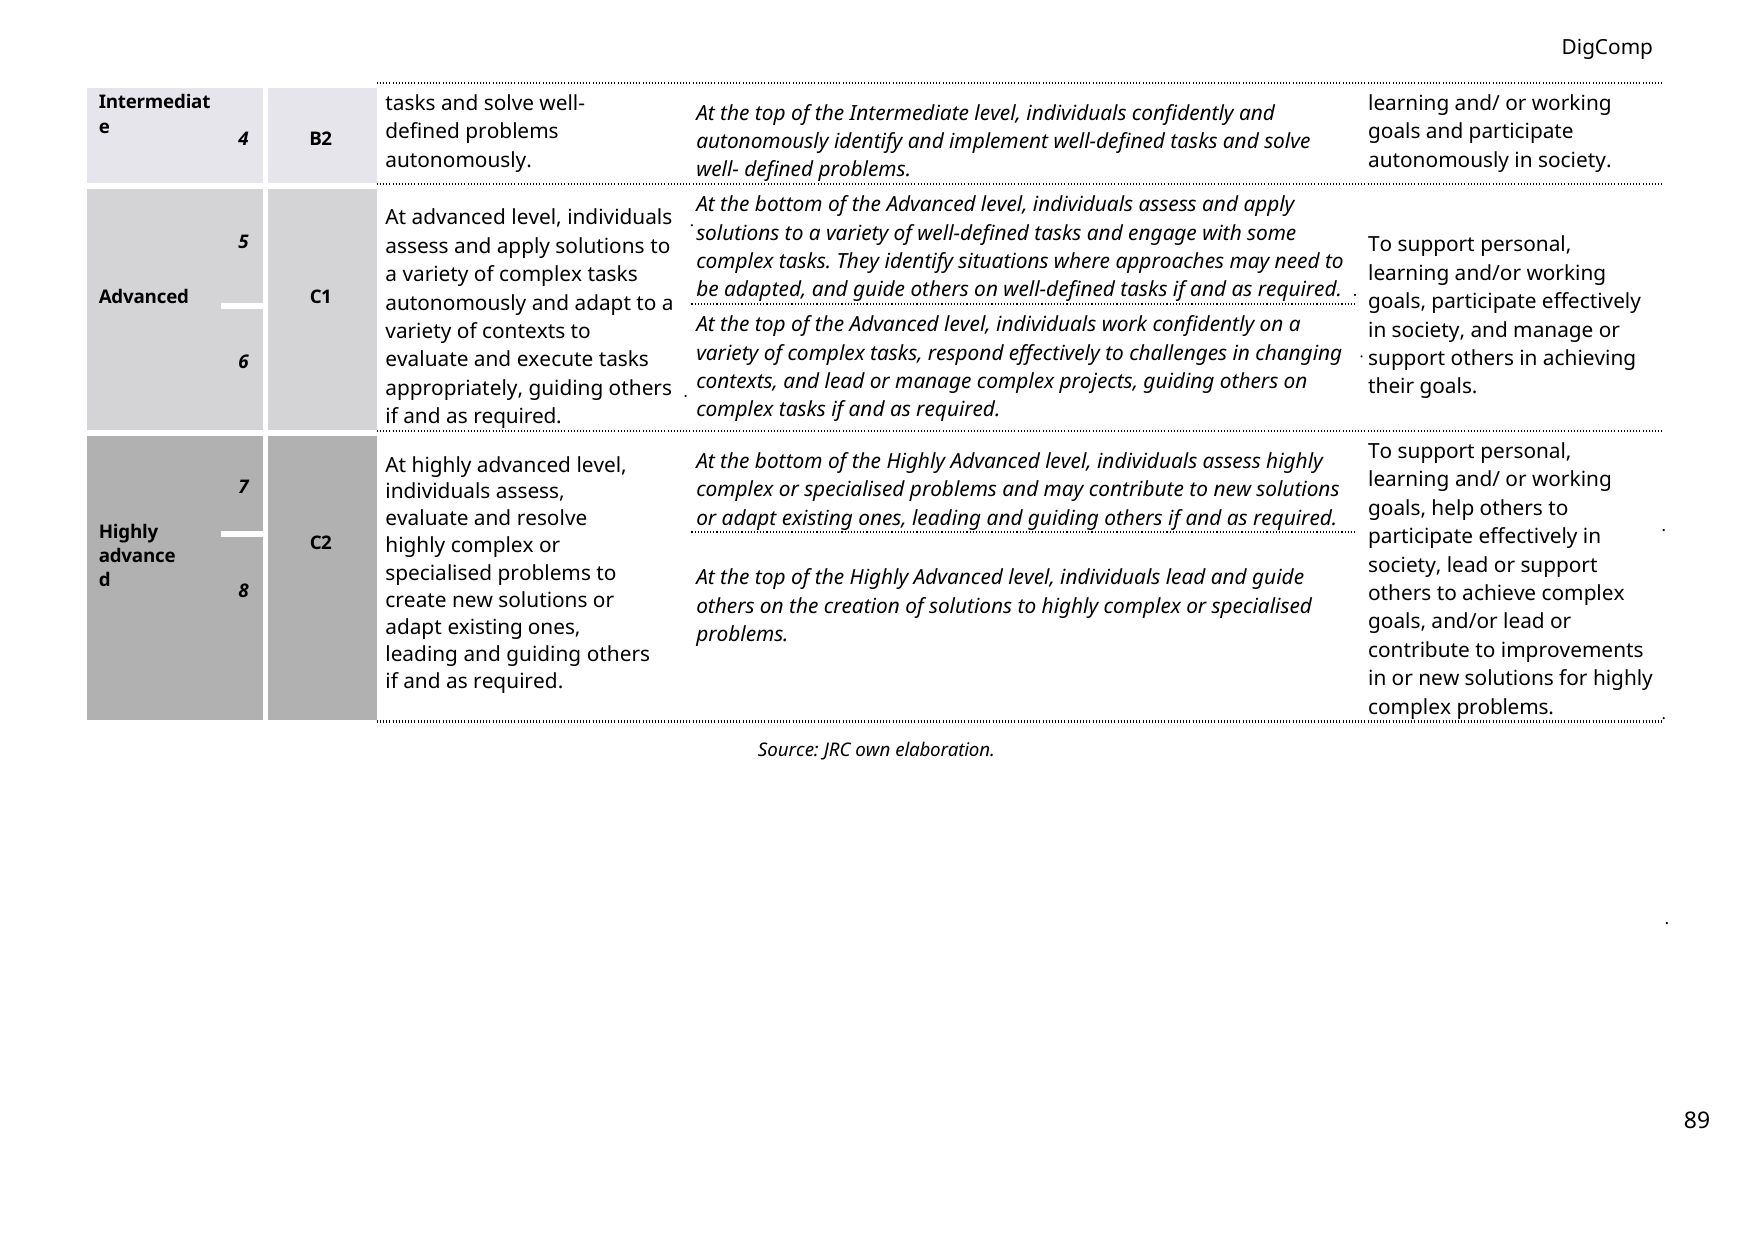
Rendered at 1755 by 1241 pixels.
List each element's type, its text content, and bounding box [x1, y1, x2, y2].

table_cell Advanced [87, 189, 221, 430]
table_cell At the bottom of the Highly Advanced level, individuals assess highly complex or specialised problems and may contribute to new solutions or adapt existing ones, leading and guiding others if and as required. [691, 430, 1354, 531]
table_cell [1354, 82, 1359, 183]
table_cell 4 [221, 88, 263, 183]
table_cell To support personal, learning and/or working goals, participate effectively in society, and manage or support others in achieving their goals. [1360, 183, 1662, 430]
table_cell tasks and solve well- defined problems autonomously. [377, 82, 691, 183]
table_cell 5 [221, 189, 263, 303]
table_cell At the top of the Highly Advanced level, individuals lead and guide others on the creation of solutions to highly complex or specialised problems. [691, 531, 1354, 720]
table_cell At highly advanced level, individuals assess, evaluate and resolve highly complex or specialised problems to create new solutions or adapt existing ones, leading and guiding others if and as required. [377, 430, 691, 720]
table_cell 7 [221, 436, 263, 531]
table_cell learning and/ or working goals and participate autonomously in society. [1360, 82, 1662, 183]
text Source: JRC own elaboration. [274, 737, 1480, 762]
table_cell Intermediate [87, 88, 221, 183]
table_cell 6 [221, 309, 263, 430]
table_cell Highly advanced [87, 436, 221, 720]
table_cell C1 [268, 189, 377, 430]
table_cell At advanced level, individuals assess and apply solutions to a variety of complex tasks autonomously and adapt to a variety of contexts to evaluate and execute tasks appropriately, guiding others if and as required. [377, 183, 691, 430]
table_cell To support personal, learning and/ or working goals, help others to participate effectively in society, lead or support others to achieve complex goals, and/or lead or contribute to improvements in or new solutions for highly complex problems. [1360, 430, 1662, 720]
table_cell [1354, 430, 1359, 720]
table_cell At the bottom of the Advanced level, individuals assess and apply solutions to a variety of well-defined tasks and engage with some complex tasks. They identify situations where approaches may need to be adapted, and guide others on well-defined tasks if and as required. [691, 183, 1354, 303]
table_cell B2 [268, 88, 377, 183]
table_cell C2 [268, 436, 377, 720]
table_cell At the top of the Advanced level, individuals work confidently on a variety of complex tasks, respond effectively to challenges in changing contexts, and lead or manage complex projects, guiding others on complex tasks if and as required. [691, 303, 1354, 430]
table_cell At the top of the Intermediate level, individuals confidently and autonomously identify and implement well-defined tasks and solve well- defined problems. [691, 82, 1354, 183]
table_cell [1354, 183, 1359, 430]
table_cell 8 [221, 537, 263, 720]
